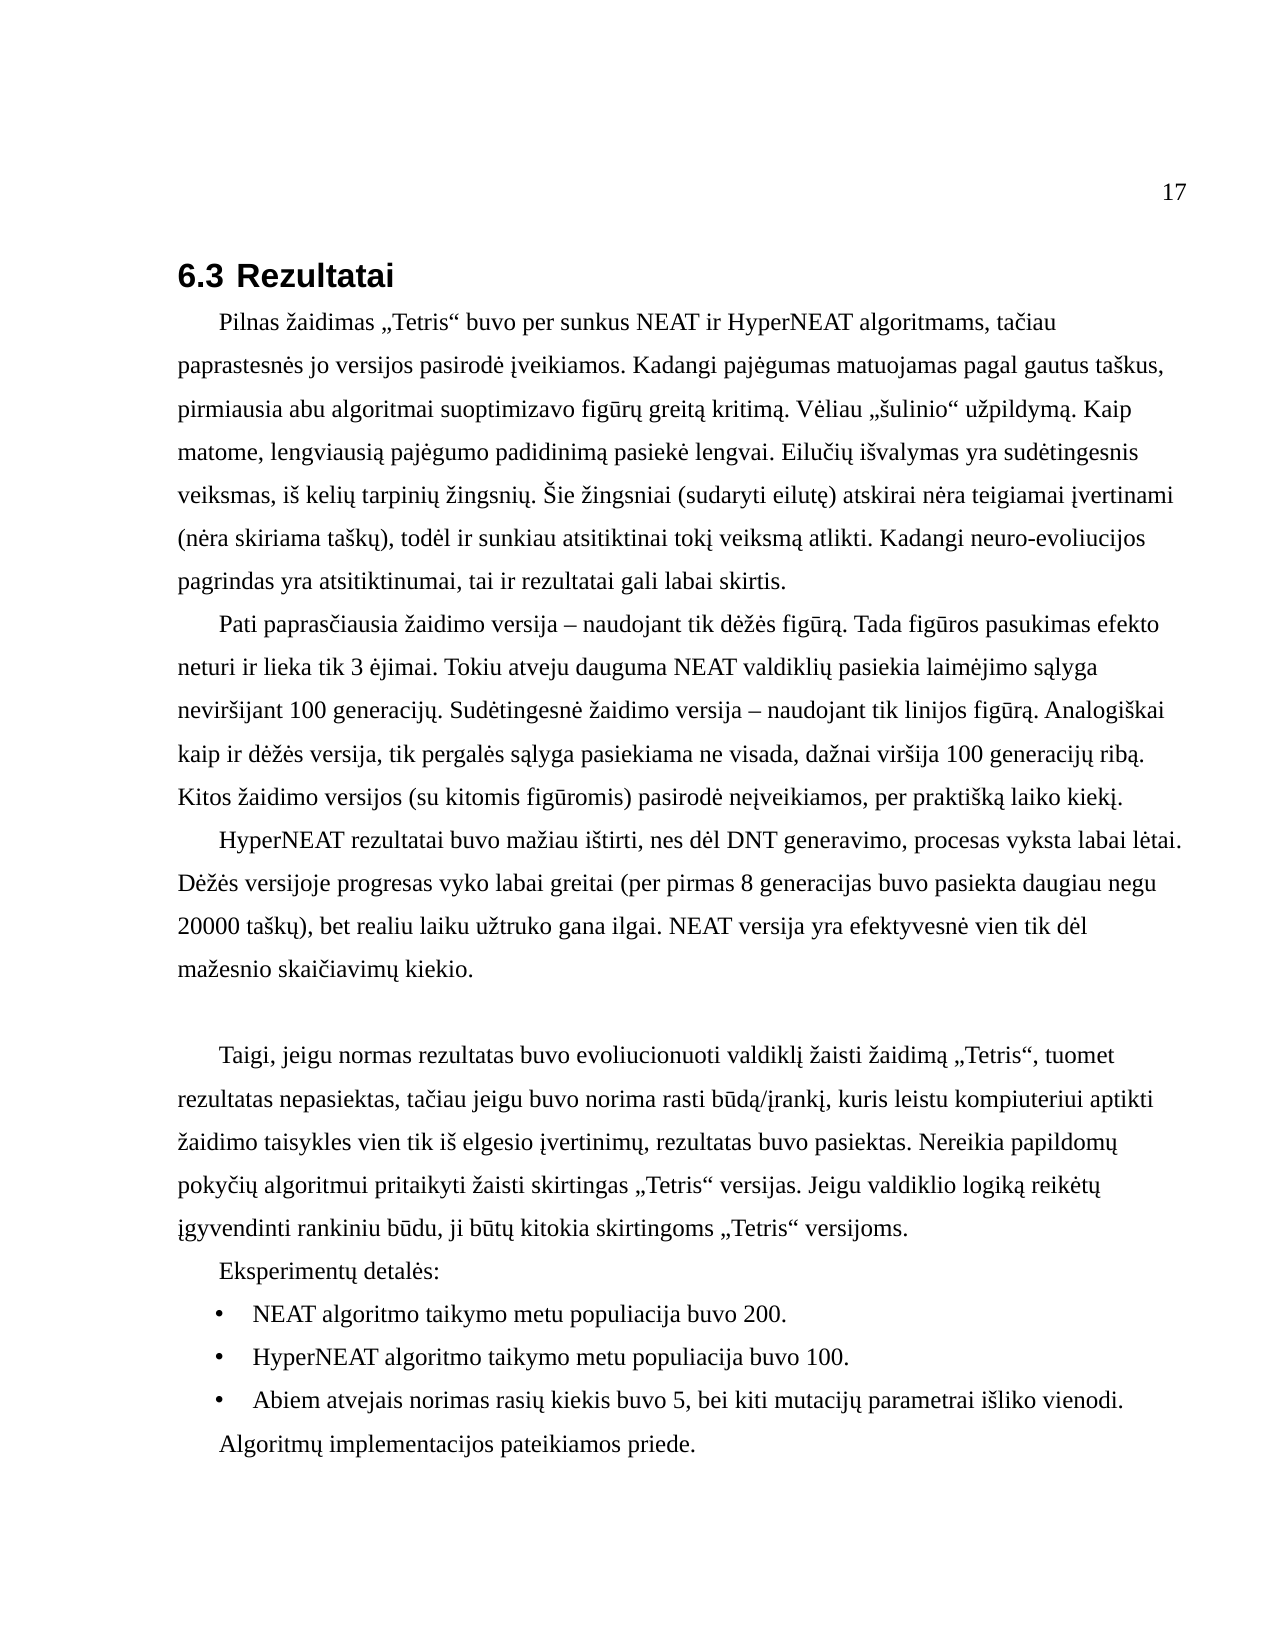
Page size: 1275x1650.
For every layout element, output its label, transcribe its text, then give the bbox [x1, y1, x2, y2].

text Taigi, jeigu normas rezultatas buvo evoliucionuoti valdiklį žaisti žaidimą „Tetris“, tuomet rezultatas nepasiektas, tačiau jeigu buvo norima rasti būdą/įrankį, kuris leistu kompiuteriui aptikti žaidimo taisykles vien tik iš elgesio įvertinimų, rezultatas buvo pasiektas. Nereikia papildomų pokyčių algoritmui pritaikyti žaisti skirtingas „Tetris“ versijas. Jeigu valdiklio logiką reikėtų įgyvendinti rankiniu būdu, ji būtų kitokia skirtingoms „Tetris“ versijoms. [177, 1041, 1186, 1242]
list HyperNEAT algoritmo taikymo metu populiacija buvo 100. [215, 1342, 1186, 1371]
text Eksperimentų detalės: [177, 1256, 1186, 1285]
text Algoritmų implementacijos pateikiamos priede. [177, 1429, 1186, 1457]
list Abiem atvejais norimas rasių kiekis buvo 5, bei kiti mutacijų parametrai išliko vienodi. [215, 1386, 1186, 1414]
text Pilnas žaidimas „Tetris“ buvo per sunkus NEAT ir HyperNEAT algoritmams, tačiau paprastesnės jo versijos pasirodė įveikiamos. Kadangi pajėgumas matuojamas pagal gautus taškus, pirmiausia abu algoritmai suoptimizavo figūrų greitą kritimą. Vėliau „šulinio“ užpildymą. Kaip matome, lengviausią pajėgumo padidinimą pasiekė lengvai. Eilučių išvalymas yra sudėtingesnis veiksmas, iš kelių tarpinių žingsnių. Šie žingsniai (sudaryti eilutę) atskirai nėra teigiamai įvertinami (nėra skiriama taškų), todėl ir sunkiau atsitiktinai tokį veiksmą atlikti. Kadangi neuro-evoliucijos pagrindas yra atsitiktinumai, tai ir rezultatai gali labai skirtis. [177, 307, 1186, 595]
subtitle Rezultatai [177, 256, 1186, 295]
text HyperNEAT rezultatai buvo mažiau ištirti, nes dėl DNT generavimo, procesas vyksta labai lėtai. Dėžės versijoje progresas vyko labai greitai (per pirmas 8 generacijas buvo pasiekta daugiau negu 20000 taškų), bet realiu laiku užtruko gana ilgai. NEAT versija yra efektyvesnė vien tik dėl mažesnio skaičiavimų kiekio. [177, 825, 1186, 983]
list NEAT algoritmo taikymo metu populiacija buvo 200. [215, 1299, 1186, 1328]
text Pati paprasčiausia žaidimo versija – naudojant tik dėžės figūrą. Tada figūros pasukimas efekto neturi ir lieka tik 3 ėjimai. Tokiu atveju dauguma NEAT valdiklių pasiekia laimėjimo sąlyga neviršijant 100 generacijų. Sudėtingesnė žaidimo versija – naudojant tik linijos figūrą. Analogiškai kaip ir dėžės versija, tik pergalės sąlyga pasiekiama ne visada, dažnai viršija 100 generacijų ribą. Kitos žaidimo versijos (su kitomis figūromis) pasirodė neįveikiamos, per praktišką laiko kiekį. [177, 609, 1186, 811]
